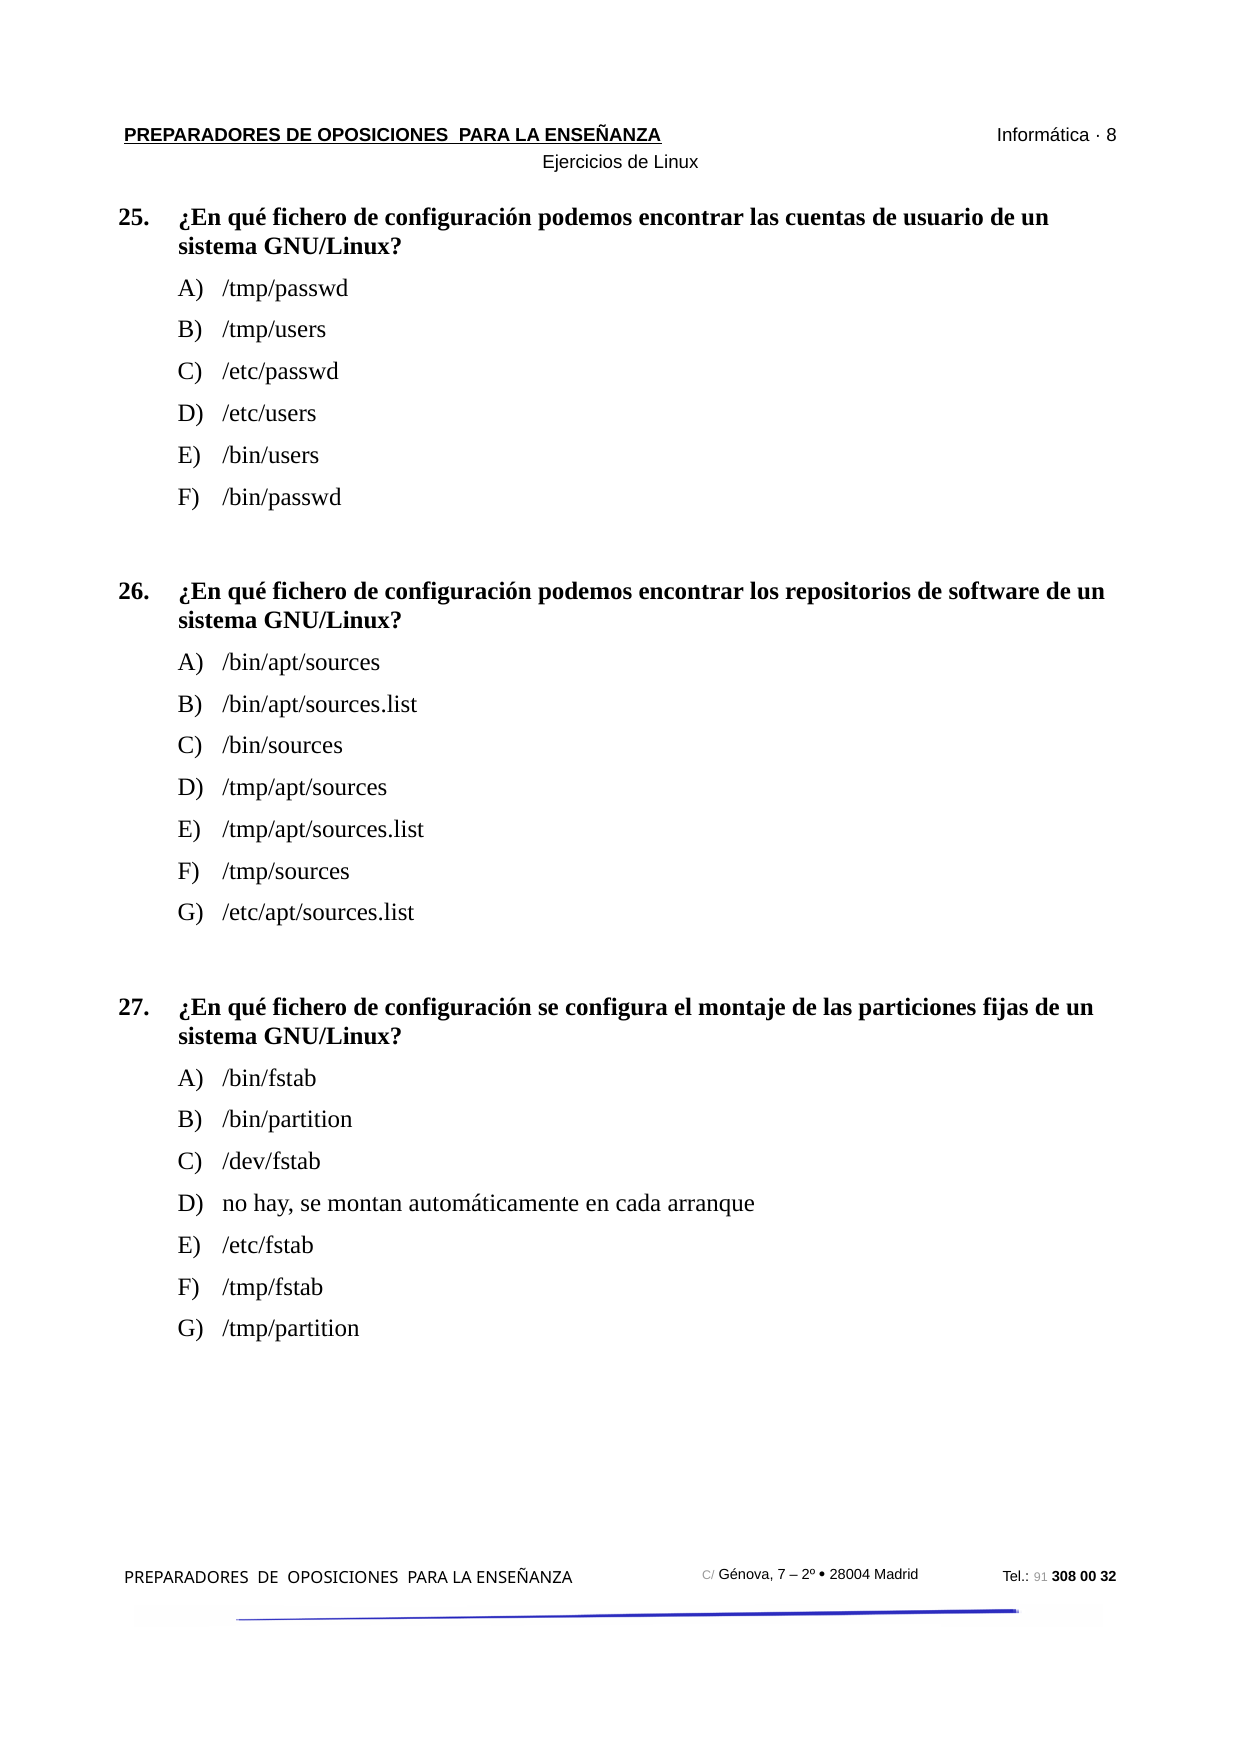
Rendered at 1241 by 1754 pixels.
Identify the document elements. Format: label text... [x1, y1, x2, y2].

subtitle /dev/fstab [177, 1146, 1122, 1175]
subtitle ¿En qué fichero de configuración podemos encontrar los repositorios de software de un sistema GNU/Linux? [118, 576, 1122, 634]
subtitle /bin/users [177, 440, 1122, 468]
subtitle /tmp/apt/sources [177, 772, 1122, 801]
picture [134, 1602, 1103, 1627]
subtitle no hay, se montan automáticamente en cada arranque [177, 1188, 1122, 1217]
subtitle /etc/users [177, 398, 1122, 427]
subtitle /tmp/apt/sources.list [177, 814, 1122, 843]
subtitle /etc/passwd [177, 356, 1122, 385]
subtitle /bin/passwd [177, 482, 1122, 510]
subtitle /tmp/partition [177, 1313, 1122, 1342]
subtitle /tmp/users [177, 314, 1122, 343]
subtitle /bin/apt/sources.list [177, 689, 1122, 717]
subtitle /etc/fstab [177, 1230, 1122, 1259]
subtitle /bin/sources [177, 730, 1122, 759]
subtitle /tmp/passwd [177, 273, 1122, 301]
subtitle /bin/partition [177, 1104, 1122, 1133]
subtitle /tmp/fstab [177, 1272, 1122, 1300]
subtitle /bin/fstab [177, 1063, 1122, 1092]
subtitle /tmp/sources [177, 856, 1122, 884]
subtitle /etc/apt/sources.list [177, 897, 1122, 926]
subtitle ¿En qué fichero de configuración podemos encontrar las cuentas de usuario de un sistema GNU/Linux? [118, 202, 1122, 260]
subtitle ¿En qué fichero de configuración se configura el montaje de las particiones fijas de un sistema GNU/Linux? [118, 992, 1122, 1050]
subtitle /bin/apt/sources [177, 647, 1122, 676]
